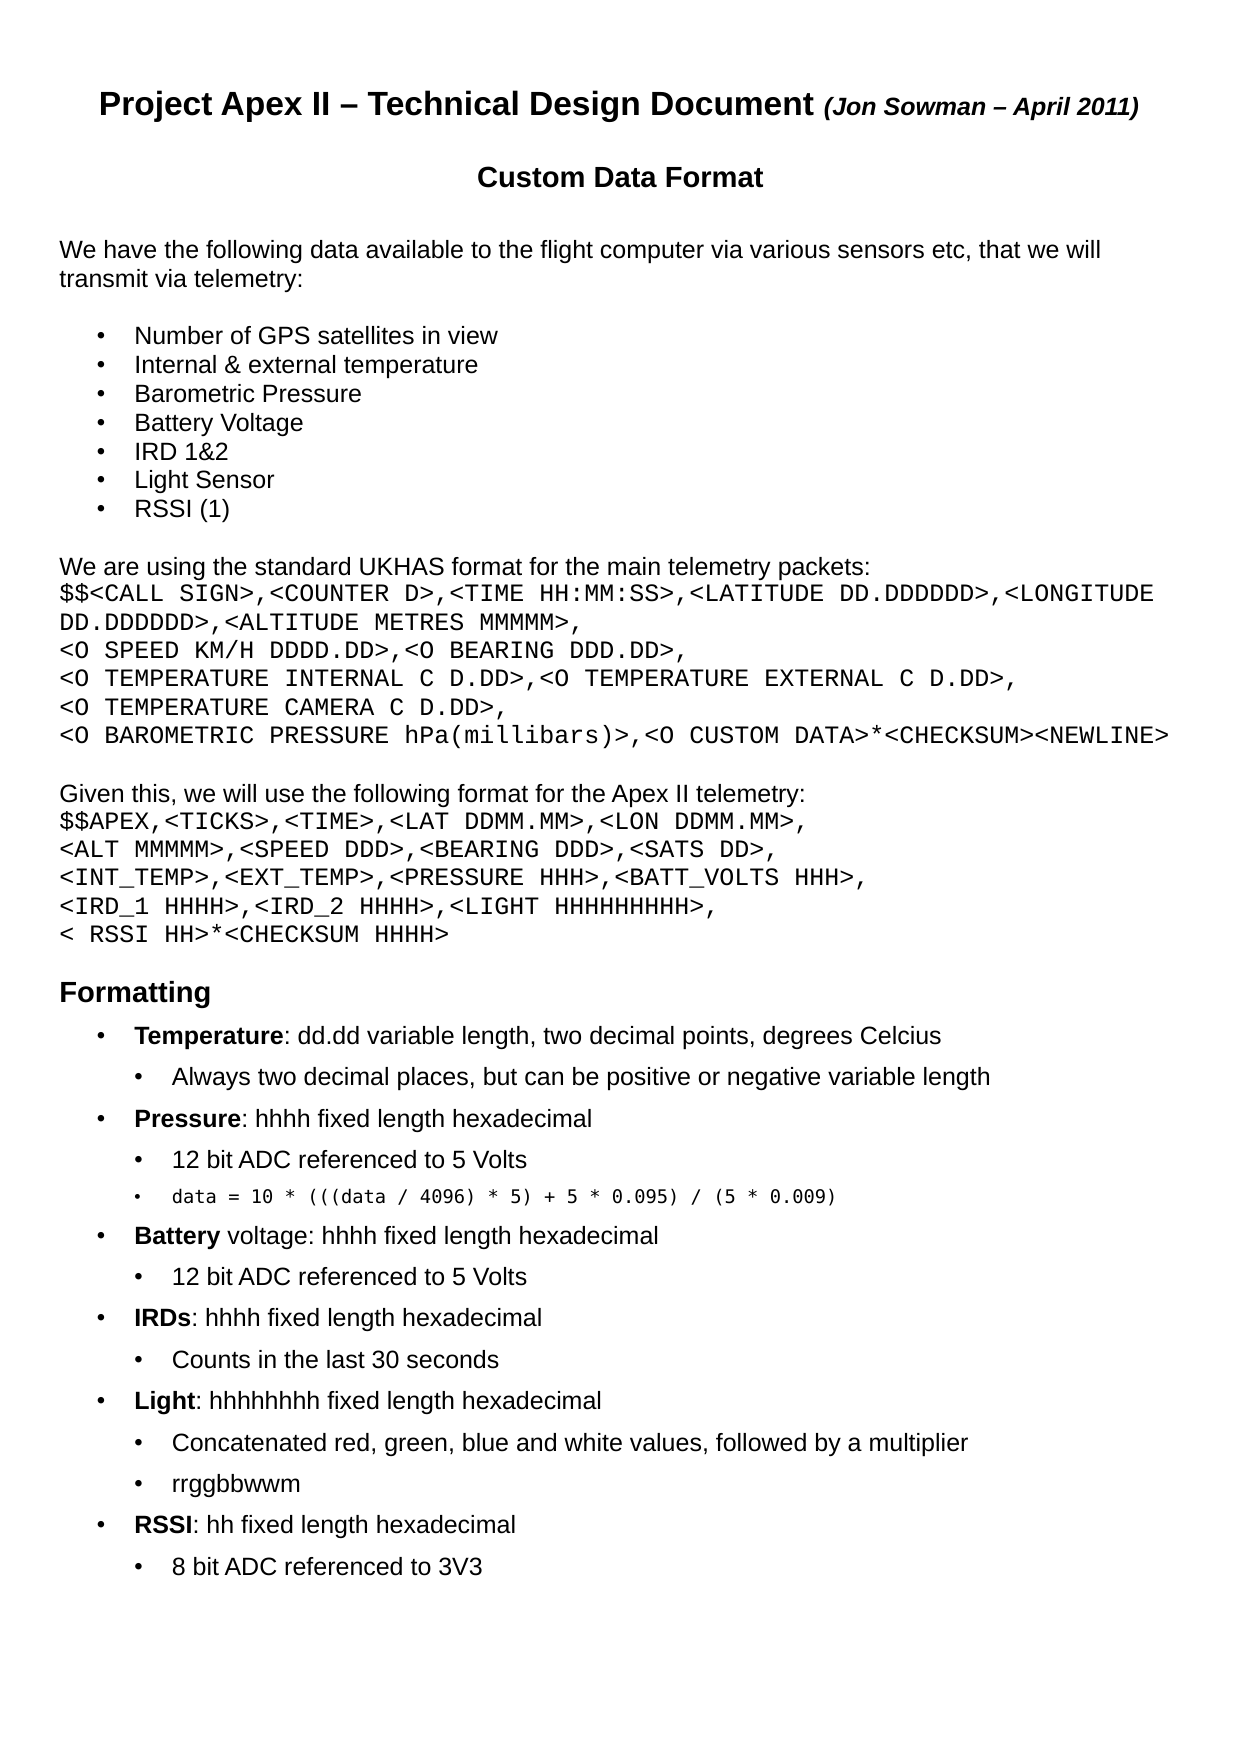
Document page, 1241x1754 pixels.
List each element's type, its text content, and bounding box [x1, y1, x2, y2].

text Given this, we will use the following format for the Apex II telemetry: [59, 779, 1181, 808]
text <ALT MMMMM>,<SPEED DDD>,<BEARING DDD>,<SATS DD>, [59, 837, 1181, 865]
list 8 bit ADC referenced to 3V3 [134, 1552, 1181, 1580]
text $$APEX,<TICKS>,<TIME>,<LAT DDMM.MM>,<LON DDMM.MM>, [59, 808, 1181, 837]
list IRDs: hhhh fixed length hexadecimal [97, 1303, 1181, 1332]
list Counts in the last 30 seconds [134, 1345, 1181, 1374]
list rrggbbwwm [134, 1469, 1181, 1498]
list Battery Voltage [97, 408, 1181, 437]
text <O BAROMETRIC PRESSURE hPa(millibars)>,<O CUSTOM DATA>*<CHECKSUM><NEWLINE> [59, 722, 1181, 751]
list Concatenated red, green, blue and white values, followed by a multiplier [134, 1427, 1181, 1456]
list Internal & external temperature [97, 350, 1181, 379]
text We have the following data available to the flight computer via various sensors etc, that we will transmit via telemetry: [59, 235, 1181, 292]
list RSSI (1) [97, 494, 1181, 523]
text $$<CALL SIGN>,<COUNTER D>,<TIME HH:MM:SS>,<LATITUDE DD.DDDDDD>,<LONGITUDE DD.DDDDDD>,<ALTITUDE METRES MMMMM>, [59, 581, 1181, 637]
list Number of GPS satellites in view [97, 321, 1181, 350]
list Battery voltage: hhhh fixed length hexadecimal [97, 1221, 1181, 1249]
subtitle Formatting [59, 975, 1181, 1008]
text < RSSI HH>*<CHECKSUM HHHH> [59, 922, 1181, 950]
subtitle Custom Data Format [59, 160, 1181, 194]
text <O TEMPERATURE INTERNAL C D.DD>,<O TEMPERATURE EXTERNAL C D.DD>, [59, 666, 1181, 694]
list Light Sensor [97, 466, 1181, 494]
list RSSI: hh fixed length hexadecimal [97, 1510, 1181, 1539]
list 12 bit ADC referenced to 5 Volts [134, 1145, 1181, 1174]
text We are using the standard UKHAS format for the main telemetry packets: [59, 552, 1181, 581]
list Temperature: dd.dd variable length, two decimal points, degrees Celcius [97, 1021, 1181, 1050]
text <O TEMPERATURE CAMERA C D.DD>, [59, 694, 1181, 722]
list Barometric Pressure [97, 379, 1181, 408]
list 12 bit ADC referenced to 5 Volts [134, 1262, 1181, 1291]
list IRD 1&2 [97, 437, 1181, 466]
list Pressure: hhhh fixed length hexadecimal [97, 1104, 1181, 1132]
subtitle Project Apex II – Technical Design Document (Jon Sowman – April 2011) [59, 84, 1181, 123]
list Light: hhhhhhhh fixed length hexadecimal [97, 1386, 1181, 1415]
text <INT_TEMP>,<EXT_TEMP>,<PRESSURE HHH>,<BATT_VOLTS HHH>, [59, 865, 1181, 893]
list Always two decimal places, but can be positive or negative variable length [134, 1062, 1181, 1091]
text <O SPEED KM/H DDDD.DD>,<O BEARING DDD.DD>, [59, 637, 1181, 666]
text <IRD_1 HHHH>,<IRD_2 HHHH>,<LIGHT HHHHHHHHH>, [59, 893, 1181, 922]
list data = 10 * (((data / 4096) * 5) + 5 * 0.095) / (5 * 0.009) [134, 1186, 1181, 1208]
